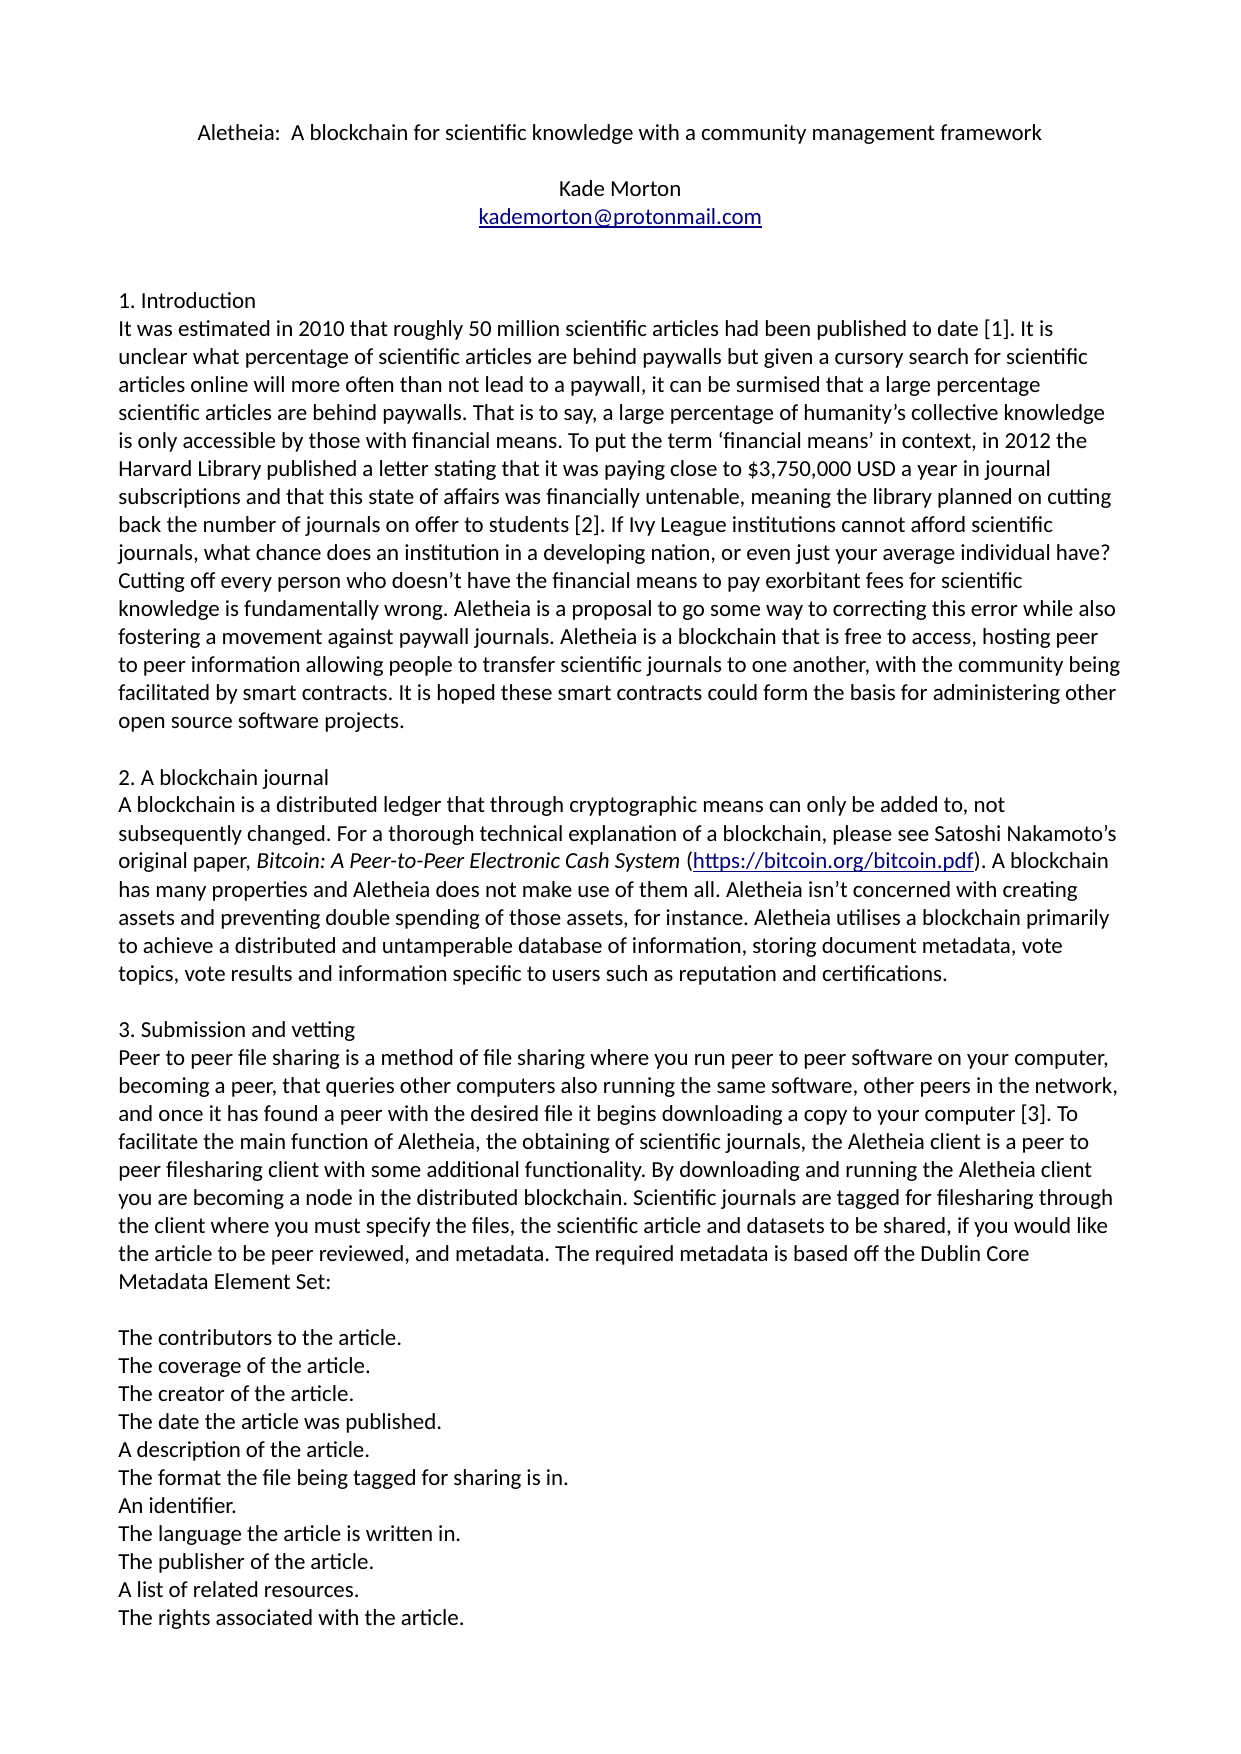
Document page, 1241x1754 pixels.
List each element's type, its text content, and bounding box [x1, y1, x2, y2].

text Peer to peer file sharing is a method of file sharing where you run peer to peer software on your computer, becoming a peer, that queries other computers also running the same software, other peers in the network, and once it has found a peer with the desired file it begins downloading a copy to your computer [3]. To facilitate the main function of Aletheia, the obtaining of scientific journals, the Aletheia client is a peer to peer filesharing client with some additional functionality. By downloading and running the Aletheia client you are becoming a node in the distributed blockchain. Scientific journals are tagged for filesharing through the client where you must specify the files, the scientific article and datasets to be shared, if you would like the article to be peer reviewed, and metadata. The required metadata is based off the Dublin Core Metadata Element Set: [118, 1043, 1122, 1295]
text The creator of the article. [118, 1379, 1122, 1407]
text 1. Introduction [118, 286, 1122, 314]
text The language the article is written in. [118, 1519, 1122, 1547]
text An identifier. [118, 1491, 1122, 1519]
text Aletheia: A blockchain for scientific knowledge with a community management framework [118, 118, 1122, 146]
text kademorton@protonmail.com [118, 202, 1122, 230]
text The contributors to the article. [118, 1323, 1122, 1351]
text Kade Morton [118, 174, 1122, 202]
text It was estimated in 2010 that roughly 50 million scientific articles had been published to date [1]. It is unclear what percentage of scientific articles are behind paywalls but given a cursory search for scientific articles online will more often than not lead to a paywall, it can be surmised that a large percentage scientific articles are behind paywalls. That is to say, a large percentage of humanity’s collective knowledge is only accessible by those with financial means. To put the term ‘financial means’ in context, in 2012 the Harvard Library published a letter stating that it was paying close to $3,750,000 USD a year in journal subscriptions and that this state of affairs was financially untenable, meaning the library planned on cutting back the number of journals on offer to students [2]. If Ivy League institutions cannot afford scientific journals, what chance does an institution in a developing nation, or even just your average individual have? Cutting off every person who doesn’t have the financial means to pay exorbitant fees for scientific knowledge is fundamentally wrong. Aletheia is a proposal to go some way to correcting this error while also fostering a movement against paywall journals. Aletheia is a blockchain that is free to access, hosting peer to peer information allowing people to transfer scientific journals to one another, with the community being facilitated by smart contracts. It is hoped these smart contracts could form the basis for administering other open source software projects. [118, 314, 1122, 734]
text A blockchain is a distributed ledger that through cryptographic means can only be added to, not subsequently changed. For a thorough technical explanation of a blockchain, please see Satoshi Nakamoto’s original paper, Bitcoin: A Peer-to-Peer Electronic Cash System (https://bitcoin.org/bitcoin.pdf). A blockchain has many properties and Aletheia does not make use of them all. Aletheia isn’t concerned with creating assets and preventing double spending of those assets, for instance. Aletheia utilises a blockchain primarily to achieve a distributed and untamperable database of information, storing document metadata, vote topics, vote results and information specific to users such as reputation and certifications. [118, 791, 1122, 987]
text The rights associated with the article. [118, 1603, 1122, 1631]
text 3. Submission and vetting [118, 1015, 1122, 1043]
text A description of the article. [118, 1435, 1122, 1463]
text The format the file being tagged for sharing is in. [118, 1463, 1122, 1491]
text 2. A blockchain journal [118, 763, 1122, 791]
text A list of related resources. [118, 1575, 1122, 1603]
text The coverage of the article. [118, 1351, 1122, 1379]
text The publisher of the article. [118, 1547, 1122, 1575]
text The date the article was published. [118, 1407, 1122, 1435]
